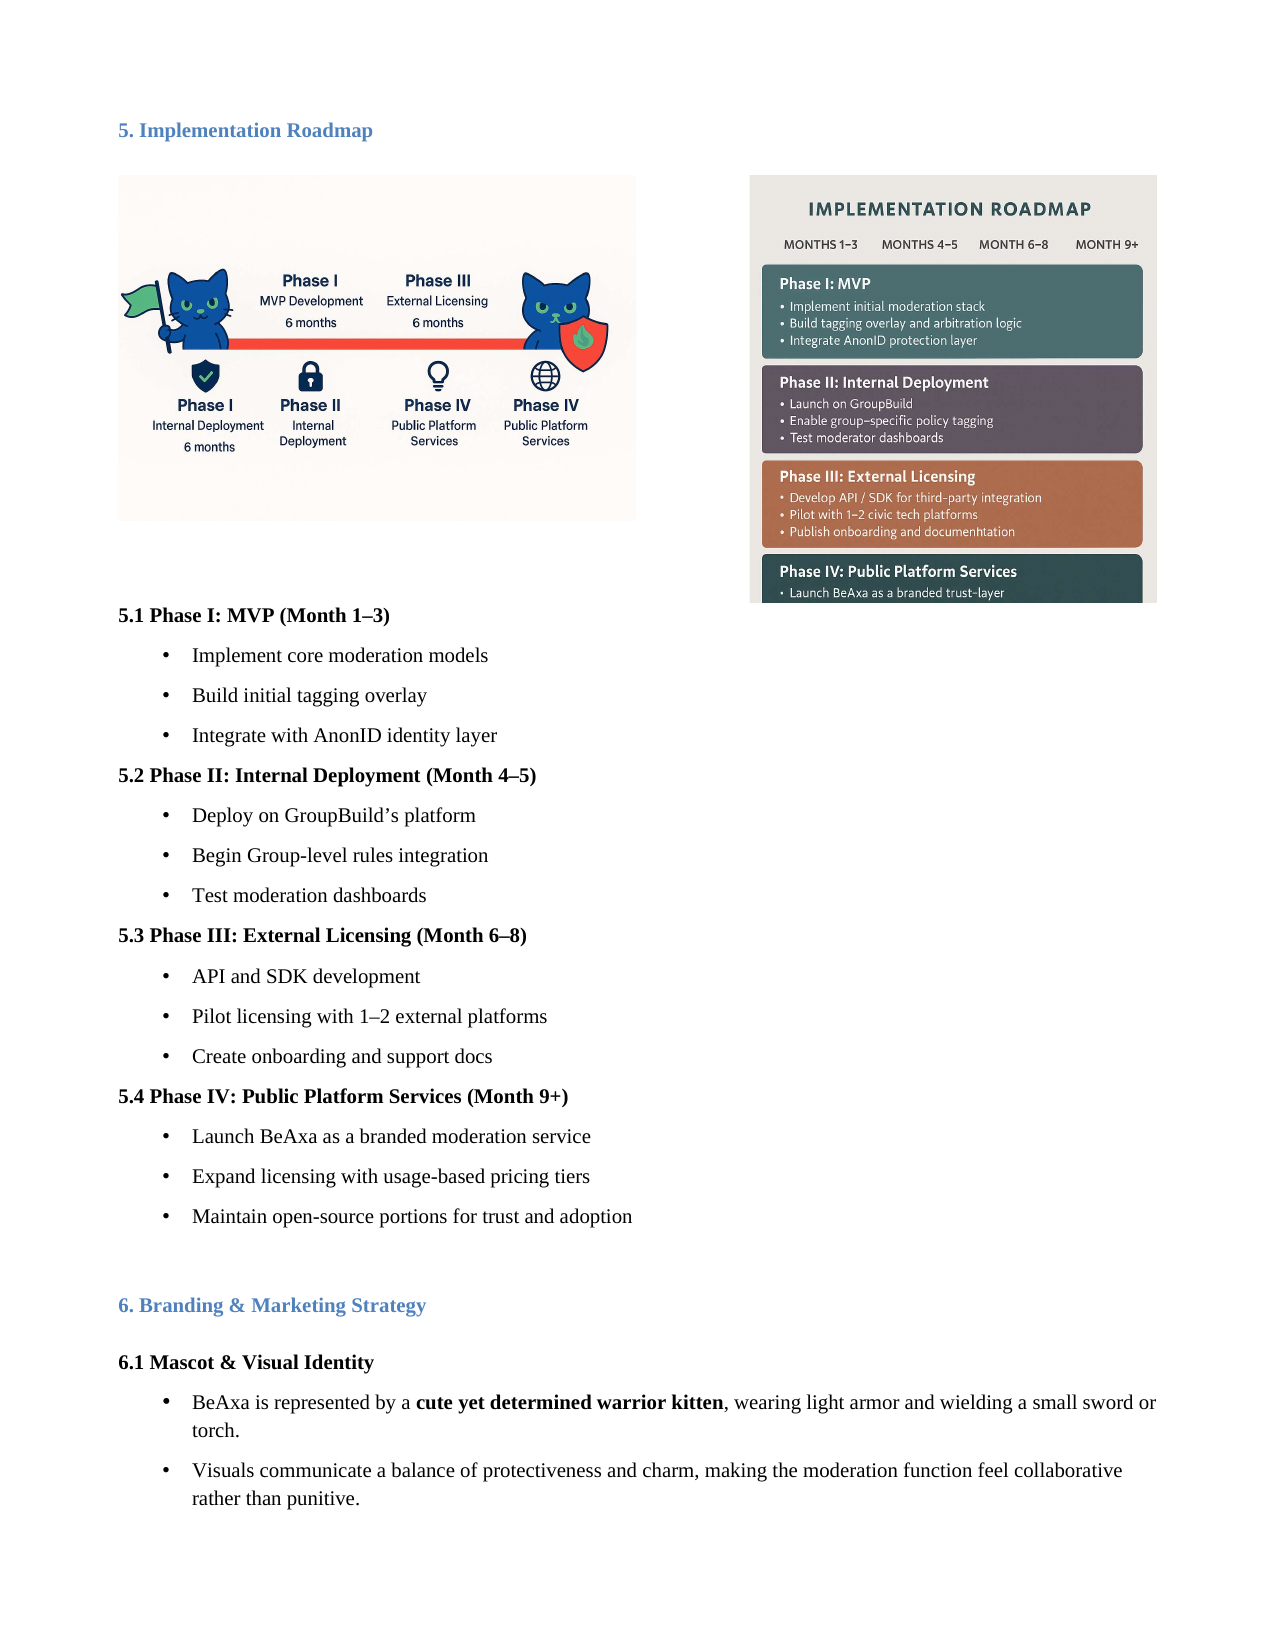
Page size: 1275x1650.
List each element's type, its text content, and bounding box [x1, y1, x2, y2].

list Launch BeAxa as a branded moderation service [162, 1124, 1157, 1148]
list Maintain open-source portions for trust and adoption [162, 1204, 1157, 1228]
list Create onboarding and support docs [162, 1044, 1157, 1068]
list Pilot licensing with 1–2 external platforms [162, 1004, 1157, 1028]
list Begin Group-level rules integration [162, 843, 1157, 867]
list Integrate with AnonID identity layer [162, 723, 1157, 747]
list API and SDK development [162, 963, 1157, 988]
list Visuals communicate a balance of protectiveness and charm, making the moderation function feel collaborative rather than punitive. [162, 1458, 1157, 1509]
list Deploy on GroupBuild’s platform [162, 803, 1157, 827]
text 5.2 Phase II: Internal Deployment (Month 4–5) [118, 763, 1157, 787]
picture [118, 175, 637, 521]
text 5.4 Phase IV: Public Platform Services (Month 9+) [118, 1084, 1157, 1108]
picture [749, 175, 1157, 603]
text 6.1 Mascot & Visual Identity [118, 1350, 1157, 1374]
text 5.1 Phase I: MVP (Month 1–3) [118, 175, 1157, 627]
subtitle 5. Implementation Roadmap [118, 118, 1157, 142]
list Expand licensing with usage-based pricing tiers [162, 1164, 1157, 1188]
text 5.3 Phase III: External Licensing (Month 6–8) [118, 923, 1157, 947]
list Implement core moderation models [162, 643, 1157, 667]
list Build initial tagging overlay [162, 683, 1157, 707]
list BeAxa is represented by a cute yet determined warrior kitten, wearing light armor and wielding a small sword or torch. [162, 1390, 1157, 1442]
list Test moderation dashboards [162, 883, 1157, 907]
subtitle 6. Branding & Marketing Strategy [118, 1293, 1157, 1317]
